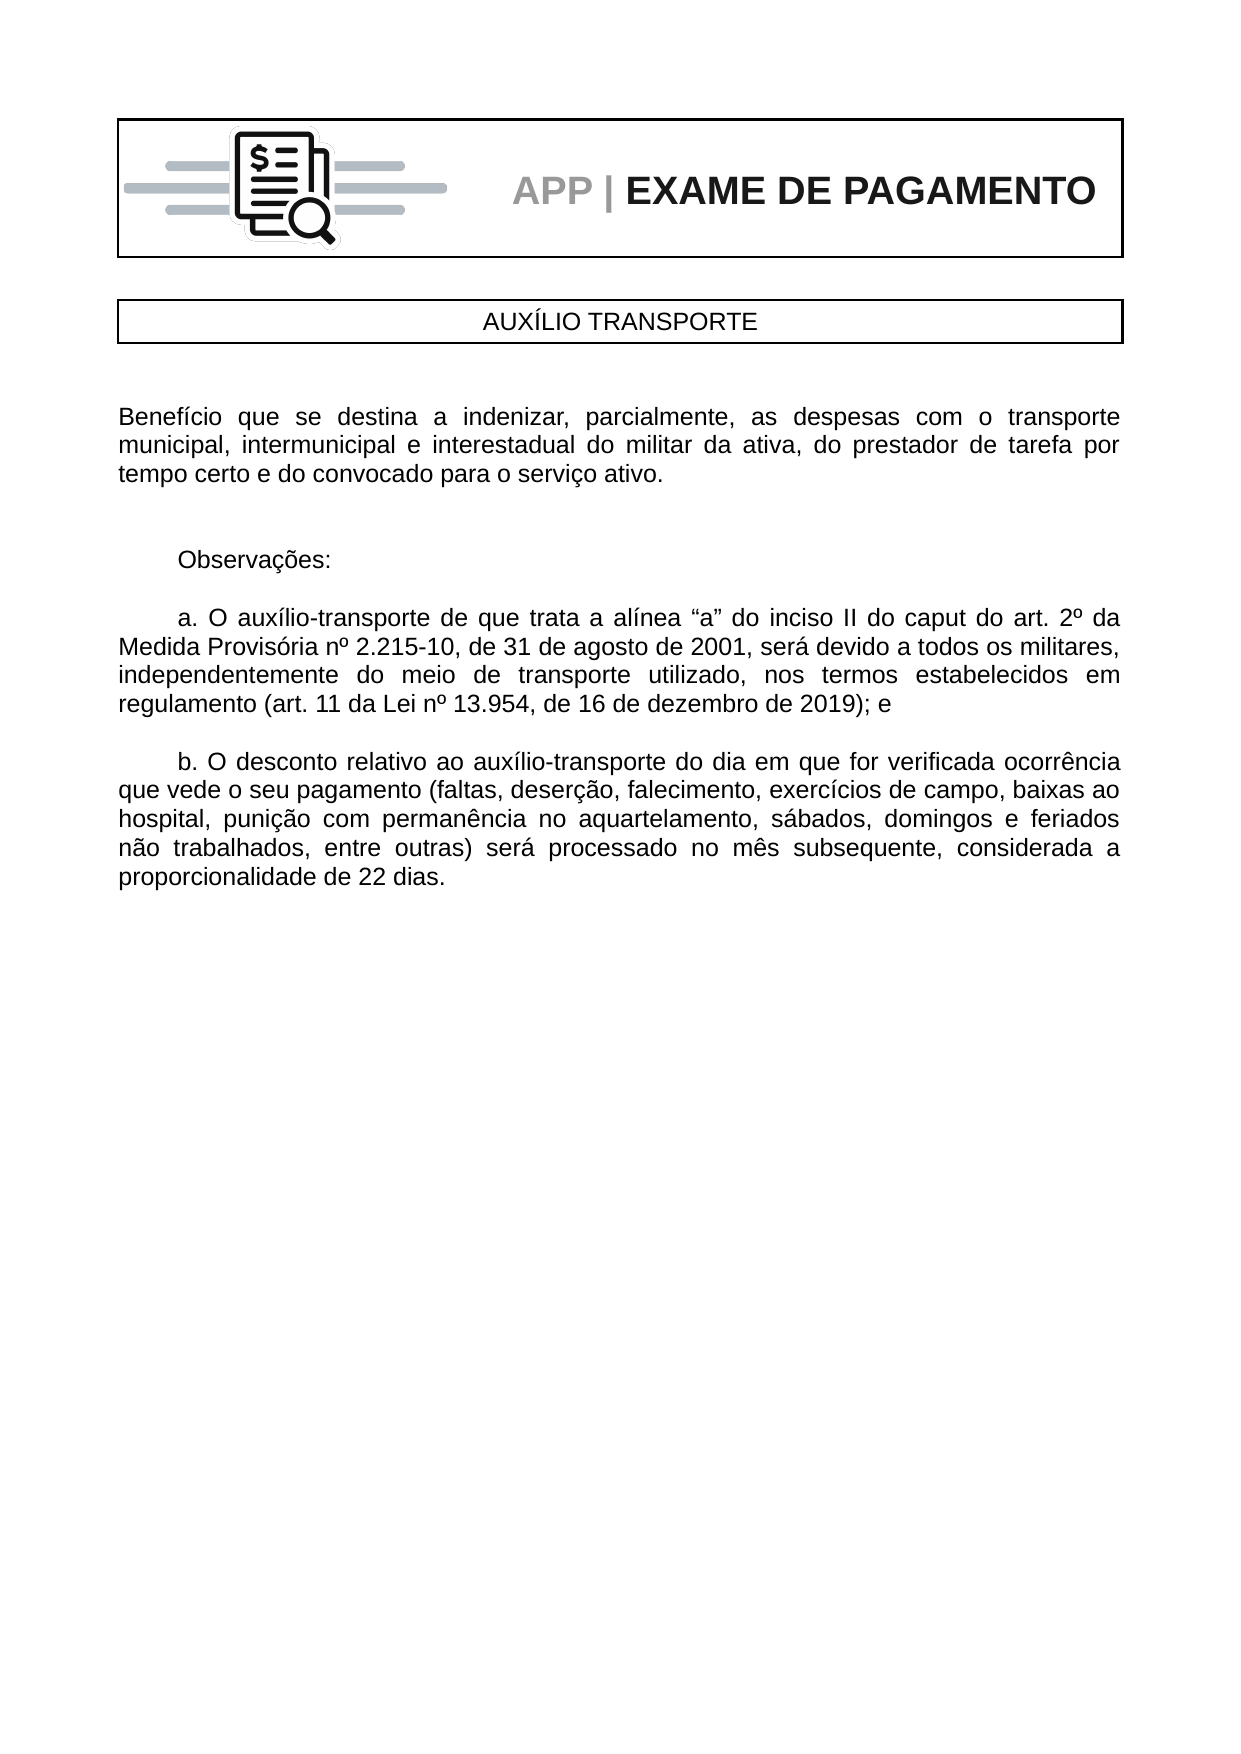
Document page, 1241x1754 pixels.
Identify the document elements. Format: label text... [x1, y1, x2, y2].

table_cell AUXÍLIO TRANSPORTE [119, 301, 1121, 341]
text a. O auxílio-transporte de que trata a alínea “a” do inciso II do caput do art. 2º da Medida Provisória nº 2.215-10, de 31 de agosto de 2001, será devido a todos os militares, independentemente do meio de transporte utilizado, nos termos estabelecidos em regulamento (art. 11 da Lei nº 13.954, de 16 de dezembro de 2019); e [118, 603, 1122, 718]
text Benefício que se destina a indenizar, parcialmente, as despesas com o transporte municipal, intermunicipal e interestadual do militar da ativa, do prestador de tarefa por tempo certo e do convocado para o serviço ativo. [118, 401, 1122, 488]
text Observações: [118, 545, 1122, 574]
table_cell [118, 258, 1123, 298]
table_header APP | EXAME DE PAGAMENTO [453, 121, 1121, 256]
text b. O desconto relativo ao auxílio-transporte do dia em que for verificada ocorrência que vede o seu pagamento (faltas, deserção, falecimento, exercícios de campo, baixas ao hospital, punição com permanência no aquartelamento, sábados, domingos e feriados não trabalhados, entre outras) será processado no mês subsequente, considerada a proporcionalidade de 22 dias. [118, 746, 1122, 890]
table_header [119, 121, 453, 256]
picture [123, 126, 447, 250]
